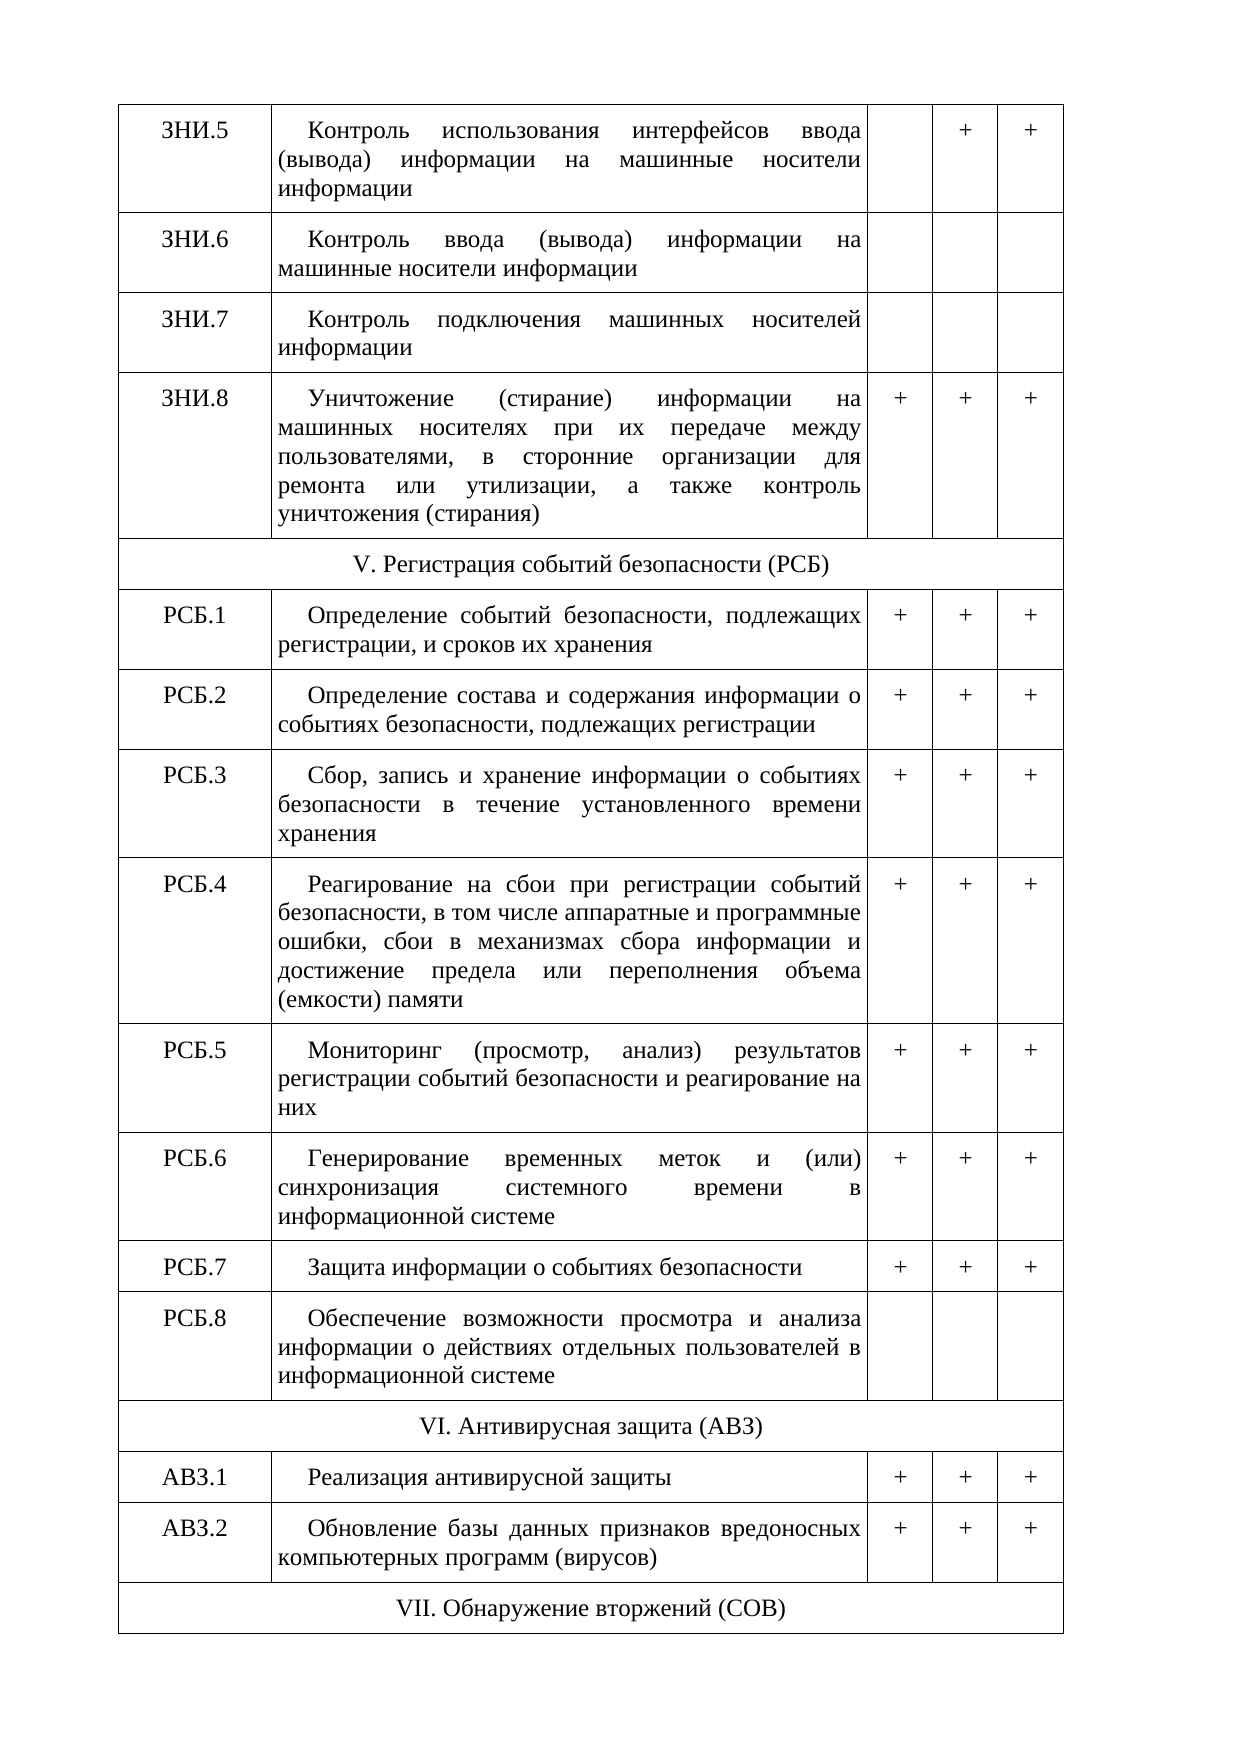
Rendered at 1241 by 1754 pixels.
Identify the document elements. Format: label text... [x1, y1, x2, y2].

table_cell Контроль использования интерфейсов ввода (вывода) информации на машинные носители информации [272, 105, 867, 212]
table_cell + [868, 1024, 932, 1132]
table_cell ЗНИ.6 [119, 213, 271, 292]
table_cell Контроль ввода (вывода) информации на машинные носители информации [272, 213, 867, 292]
table_cell [868, 293, 932, 372]
table_cell РСБ.8 [119, 1292, 271, 1400]
table_cell ЗНИ.7 [119, 293, 271, 372]
table_cell Контроль подключения машинных носителей информации [272, 293, 867, 372]
table_cell РСБ.6 [119, 1133, 271, 1240]
table_cell [868, 105, 932, 212]
table_cell + [868, 373, 932, 538]
table_cell Обеспечение возможности просмотра и анализа информации о действиях отдельных пользователей в информационной системе [272, 1292, 867, 1400]
table_cell [998, 293, 1063, 372]
table_cell [933, 293, 997, 372]
table_cell РСБ.4 [119, 858, 271, 1023]
table_cell + [933, 1241, 997, 1291]
table_cell + [933, 373, 997, 538]
table_cell VII. Обнаружение вторжений (СОВ) [119, 1583, 1063, 1633]
table_cell Определение событий безопасности, подлежащих регистрации, и сроков их хранения [272, 590, 867, 669]
table_cell [998, 213, 1063, 292]
table_cell + [868, 1241, 932, 1291]
table_cell + [868, 1503, 932, 1582]
table_cell Обновление базы данных признаков вредоносных компьютерных программ (вирусов) [272, 1503, 867, 1582]
table_cell АВЗ.1 [119, 1452, 271, 1502]
table_cell + [998, 1452, 1063, 1502]
table_cell Реагирование на сбои при регистрации событий безопасности, в том числе аппаратные и программные ошибки, сбои в механизмах сбора информации и достижение предела или переполнения объема (емкости) памяти [272, 858, 867, 1023]
table_cell + [933, 1452, 997, 1502]
table_cell Уничтожение (стирание) информации на машинных носителях при их передаче между пользователями, в сторонние организации для ремонта или утилизации, а также контроль уничтожения (стирания) [272, 373, 867, 538]
table_cell Защита информации о событиях безопасности [272, 1241, 867, 1291]
table_cell + [868, 858, 932, 1023]
table_cell + [998, 670, 1063, 748]
table_cell ЗНИ.8 [119, 373, 271, 538]
table_cell + [933, 1024, 997, 1132]
table_cell + [998, 858, 1063, 1023]
table_cell [933, 213, 997, 292]
table_cell + [933, 670, 997, 748]
table_cell + [868, 750, 932, 857]
table_cell Определение состава и содержания информации о событиях безопасности, подлежащих регистрации [272, 670, 867, 748]
table_cell Сбор, запись и хранение информации о событиях безопасности в течение установленного времени хранения [272, 750, 867, 857]
table_cell + [933, 1503, 997, 1582]
table_cell [868, 213, 932, 292]
table_cell АВЗ.2 [119, 1503, 271, 1582]
table_cell + [998, 590, 1063, 669]
table_cell + [998, 1133, 1063, 1240]
table_cell РСБ.7 [119, 1241, 271, 1291]
table_cell + [933, 1133, 997, 1240]
table_cell + [998, 373, 1063, 538]
table_cell + [933, 105, 997, 212]
table_cell + [868, 590, 932, 669]
table_cell РСБ.2 [119, 670, 271, 748]
table_cell ЗНИ.5 [119, 105, 271, 212]
table_cell Генерирование временных меток и (или) синхронизация системного времени в информационной системе [272, 1133, 867, 1240]
table_cell + [998, 1241, 1063, 1291]
table_cell VI. Антивирусная защита (АВЗ) [119, 1401, 1063, 1451]
table_cell V. Регистрация событий безопасности (РСБ) [119, 539, 1063, 589]
table_cell + [998, 1503, 1063, 1582]
table_cell Мониторинг (просмотр, анализ) результатов регистрации событий безопасности и реагирование на них [272, 1024, 867, 1132]
table_cell РСБ.3 [119, 750, 271, 857]
table_cell + [933, 750, 997, 857]
table_cell + [998, 750, 1063, 857]
table_cell Реализация антивирусной защиты [272, 1452, 867, 1502]
table_cell + [998, 1024, 1063, 1132]
table_cell РСБ.1 [119, 590, 271, 669]
table_cell [868, 1292, 932, 1400]
table_cell + [868, 1452, 932, 1502]
table_cell + [868, 670, 932, 748]
table_cell РСБ.5 [119, 1024, 271, 1132]
table_cell + [868, 1133, 932, 1240]
table_cell + [933, 590, 997, 669]
table_cell + [998, 105, 1063, 212]
table_cell [998, 1292, 1063, 1400]
table_cell [933, 1292, 997, 1400]
table_cell + [933, 858, 997, 1023]
